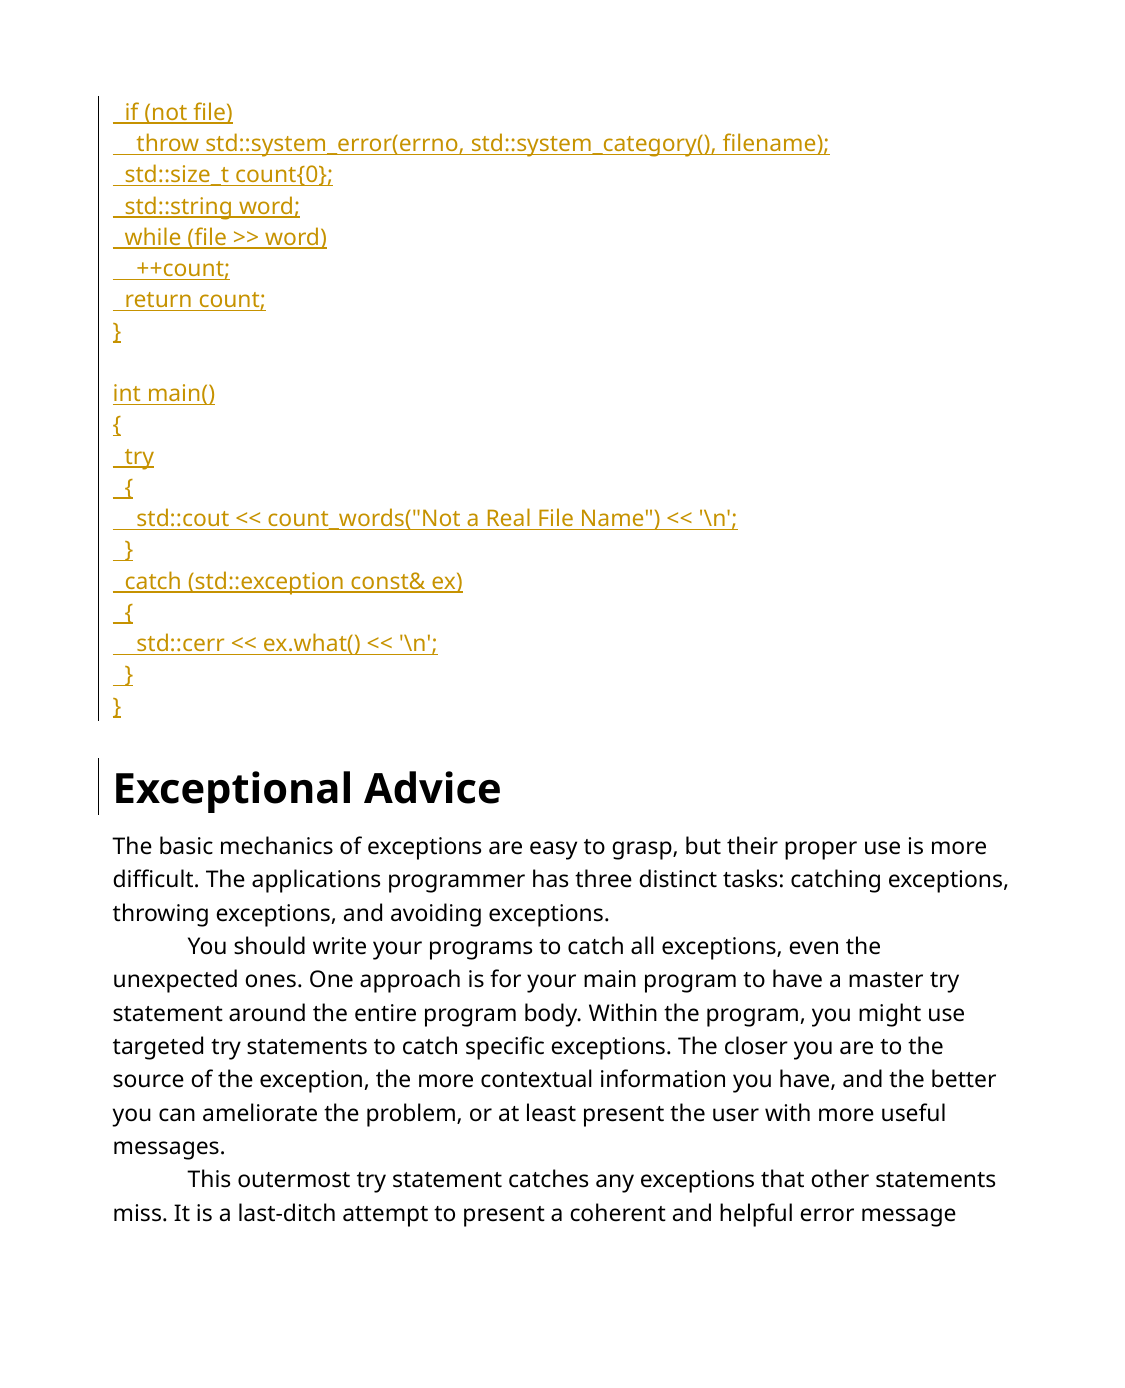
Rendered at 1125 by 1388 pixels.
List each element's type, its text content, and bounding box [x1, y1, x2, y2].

text return count; [112, 283, 1012, 315]
text ++count; [112, 252, 1012, 283]
text std::size_t count{0}; [112, 158, 1012, 190]
text while (file >> word) [112, 221, 1012, 252]
text std::cout << count_words("Not a Real File Name") << '\n'; [112, 502, 1012, 533]
text if (not file) [112, 96, 1012, 127]
text } [112, 690, 1012, 721]
subtitle Exceptional Advice [112, 758, 1012, 815]
text catch (std::exception const& ex) [112, 565, 1012, 596]
text } [112, 315, 1012, 346]
text } [112, 533, 1012, 565]
text try [112, 440, 1012, 471]
text You should write your programs to catch all exceptions, even the unexpected ones. One approach is for your main program to have a master try statement around the entire program body. Within the program, you might use targeted try statements to catch specific exceptions. The closer you are to the source of the exception, the more contextual information you have, and the better you can ameliorate the problem, or at least present the user with more useful messages. [112, 928, 1012, 1161]
text std::string word; [112, 190, 1012, 221]
text { [112, 596, 1012, 627]
text { [112, 408, 1012, 440]
text std::cerr << ex.what() << '\n'; [112, 627, 1012, 658]
text } [112, 658, 1012, 690]
text This outermost try statement catches any exceptions that other statements miss. It is a last-ditch attempt to present a coherent and helpful error message [112, 1161, 1012, 1228]
text int main() [112, 377, 1012, 408]
text throw std::system_error(errno, std::system_category(), filename); [112, 127, 1012, 158]
text { [112, 471, 1012, 502]
text The basic mechanics of exceptions are easy to grasp, but their proper use is more difficult. The applications programmer has three distinct tasks: catching exceptions, throwing exceptions, and avoiding exceptions. [112, 828, 1012, 928]
